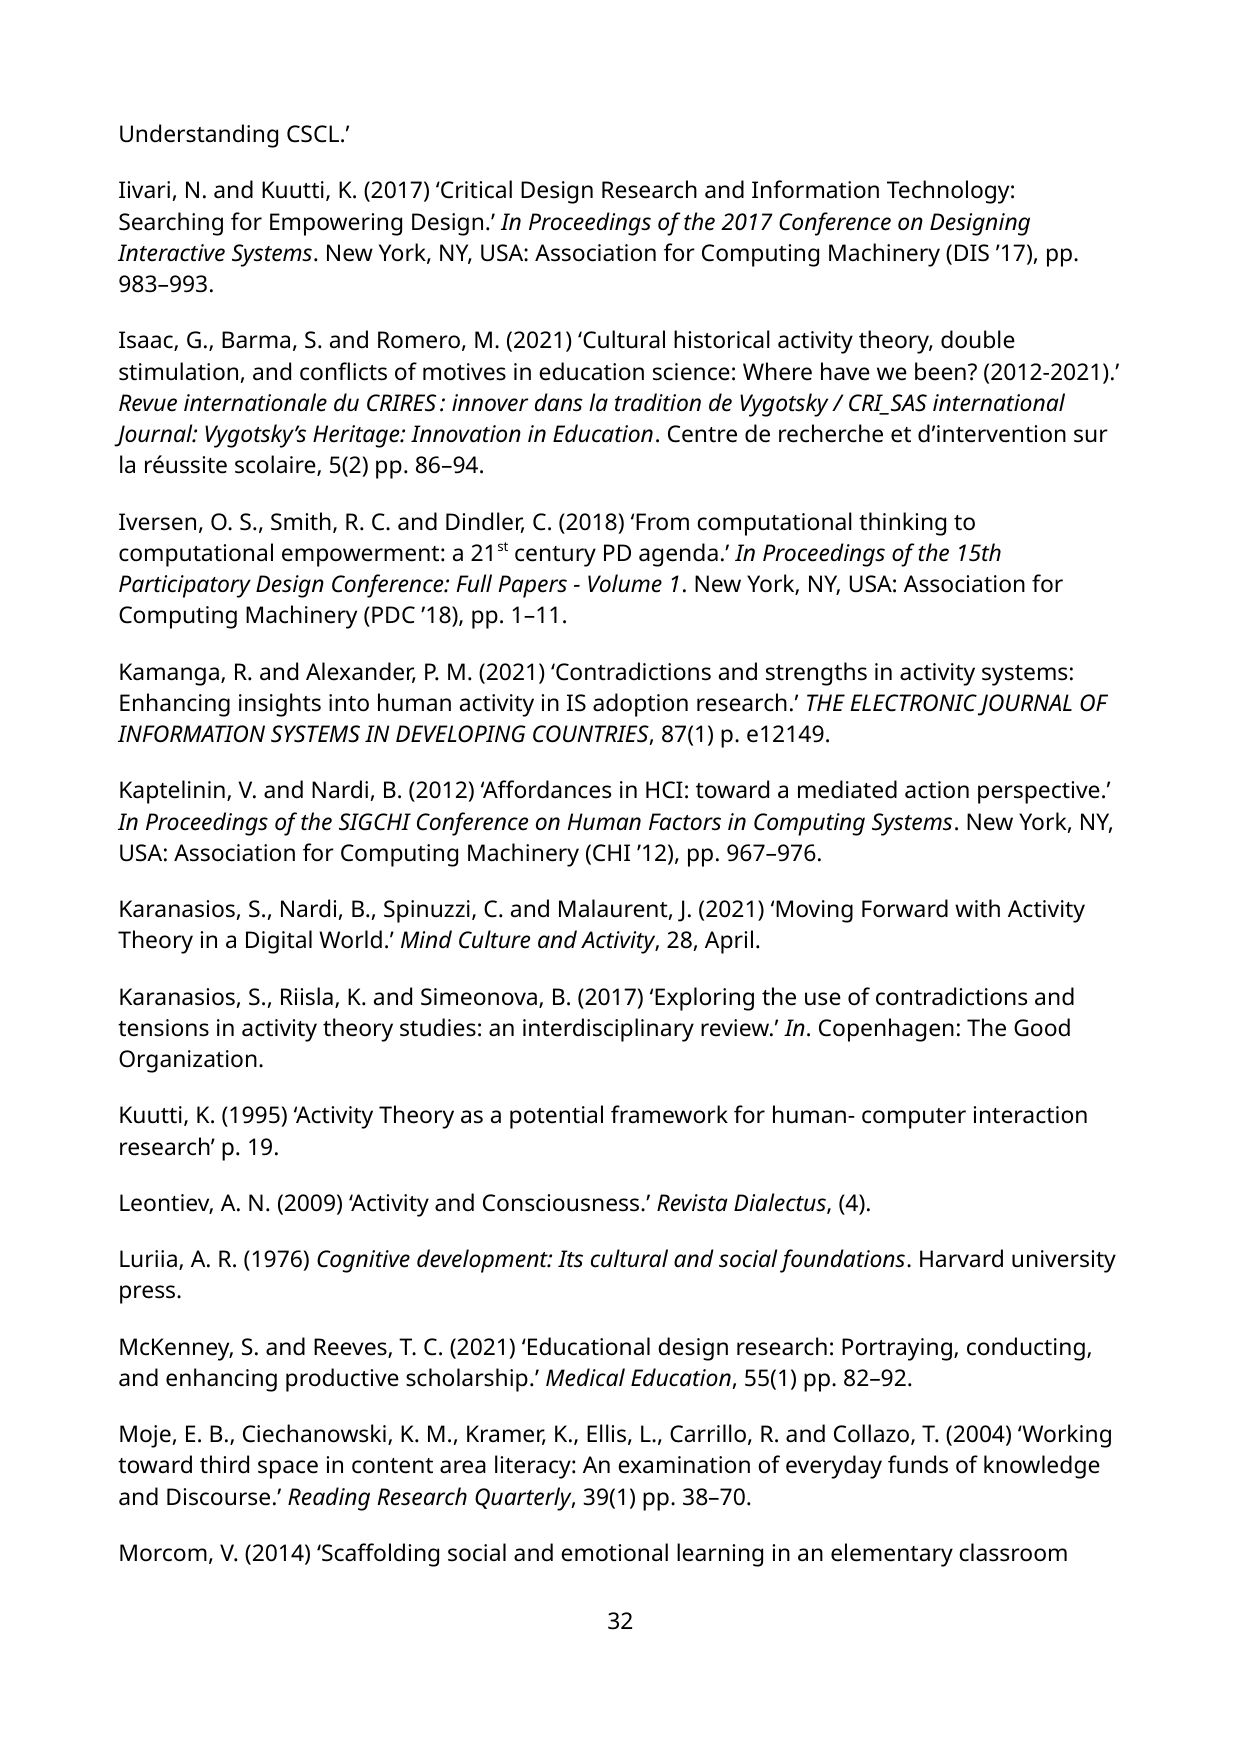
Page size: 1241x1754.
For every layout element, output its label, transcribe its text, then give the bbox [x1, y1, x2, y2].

text McKenney, S. and Reeves, T. C. (2021) ‘Educational design research: Portraying, conducting, and enhancing productive scholarship.’ Medical Education, 55(1) pp. 82–92. [118, 1331, 1122, 1393]
text Kaptelinin, V. and Nardi, B. (2012) ‘Affordances in HCI: toward a mediated action perspective.’ In Proceedings of the SIGCHI Conference on Human Factors in Computing Systems. New York, NY, USA: Association for Computing Machinery (CHI ’12), pp. 967–976. [118, 774, 1122, 868]
text Iivari, N. and Kuutti, K. (2017) ‘Critical Design Research and Information Technology: Searching for Empowering Design.’ In Proceedings of the 2017 Conference on Designing Interactive Systems. New York, NY, USA: Association for Computing Machinery (DIS ’17), pp. 983–993. [118, 174, 1122, 299]
text Kuutti, K. (1995) ‘Activity Theory as a potential framework for human- computer interaction research’ p. 19. [118, 1099, 1122, 1162]
text Luriia, A. R. (1976) Cognitive development: Its cultural and social foundations. Harvard university press. [118, 1243, 1122, 1306]
text Moje, E. B., Ciechanowski, K. M., Kramer, K., Ellis, L., Carrillo, R. and Collazo, T. (2004) ‘Working toward third space in content area literacy: An examination of everyday funds of knowledge and Discourse.’ Reading Research Quarterly, 39(1) pp. 38–70. [118, 1418, 1122, 1512]
text Karanasios, S., Nardi, B., Spinuzzi, C. and Malaurent, J. (2021) ‘Moving Forward with Activity Theory in a Digital World.’ Mind Culture and Activity, 28, April. [118, 893, 1122, 956]
text Leontiev, A. N. (2009) ‘Activity and Consciousness.’ Revista Dialectus, (4). [118, 1187, 1122, 1218]
text Karanasios, S., Riisla, K. and Simeonova, B. (2017) ‘Exploring the use of contradictions and tensions in activity theory studies: an interdisciplinary review.’ In. Copenhagen: The Good Organization. [118, 981, 1122, 1074]
text Morcom, V. (2014) ‘Scaffolding social and emotional learning in an elementary classroom [118, 1537, 1122, 1568]
text Iversen, O. S., Smith, R. C. and Dindler, C. (2018) ‘From computational thinking to computational empowerment: a 21st century PD agenda.’ In Proceedings of the 15th Participatory Design Conference: Full Papers - Volume 1. New York, NY, USA: Association for Computing Machinery (PDC ’18), pp. 1–11. [118, 506, 1122, 631]
text Kamanga, R. and Alexander, P. M. (2021) ‘Contradictions and strengths in activity systems: Enhancing insights into human activity in IS adoption research.’ THE ELECTRONIC JOURNAL OF INFORMATION SYSTEMS IN DEVELOPING COUNTRIES, 87(1) p. e12149. [118, 656, 1122, 749]
text Isaac, G., Barma, S. and Romero, M. (2021) ‘Cultural historical activity theory, double stimulation, and conflicts of motives in education science: Where have we been? (2012-2021).’ Revue internationale du CRIRES : innover dans la tradition de Vygotsky / CRI_SAS international Journal: Vygotsky’s Heritage: Innovation in Education. Centre de recherche et d’intervention sur la réussite scolaire, 5(2) pp. 86–94. [118, 324, 1122, 481]
text Understanding CSCL.’ [118, 118, 1122, 149]
